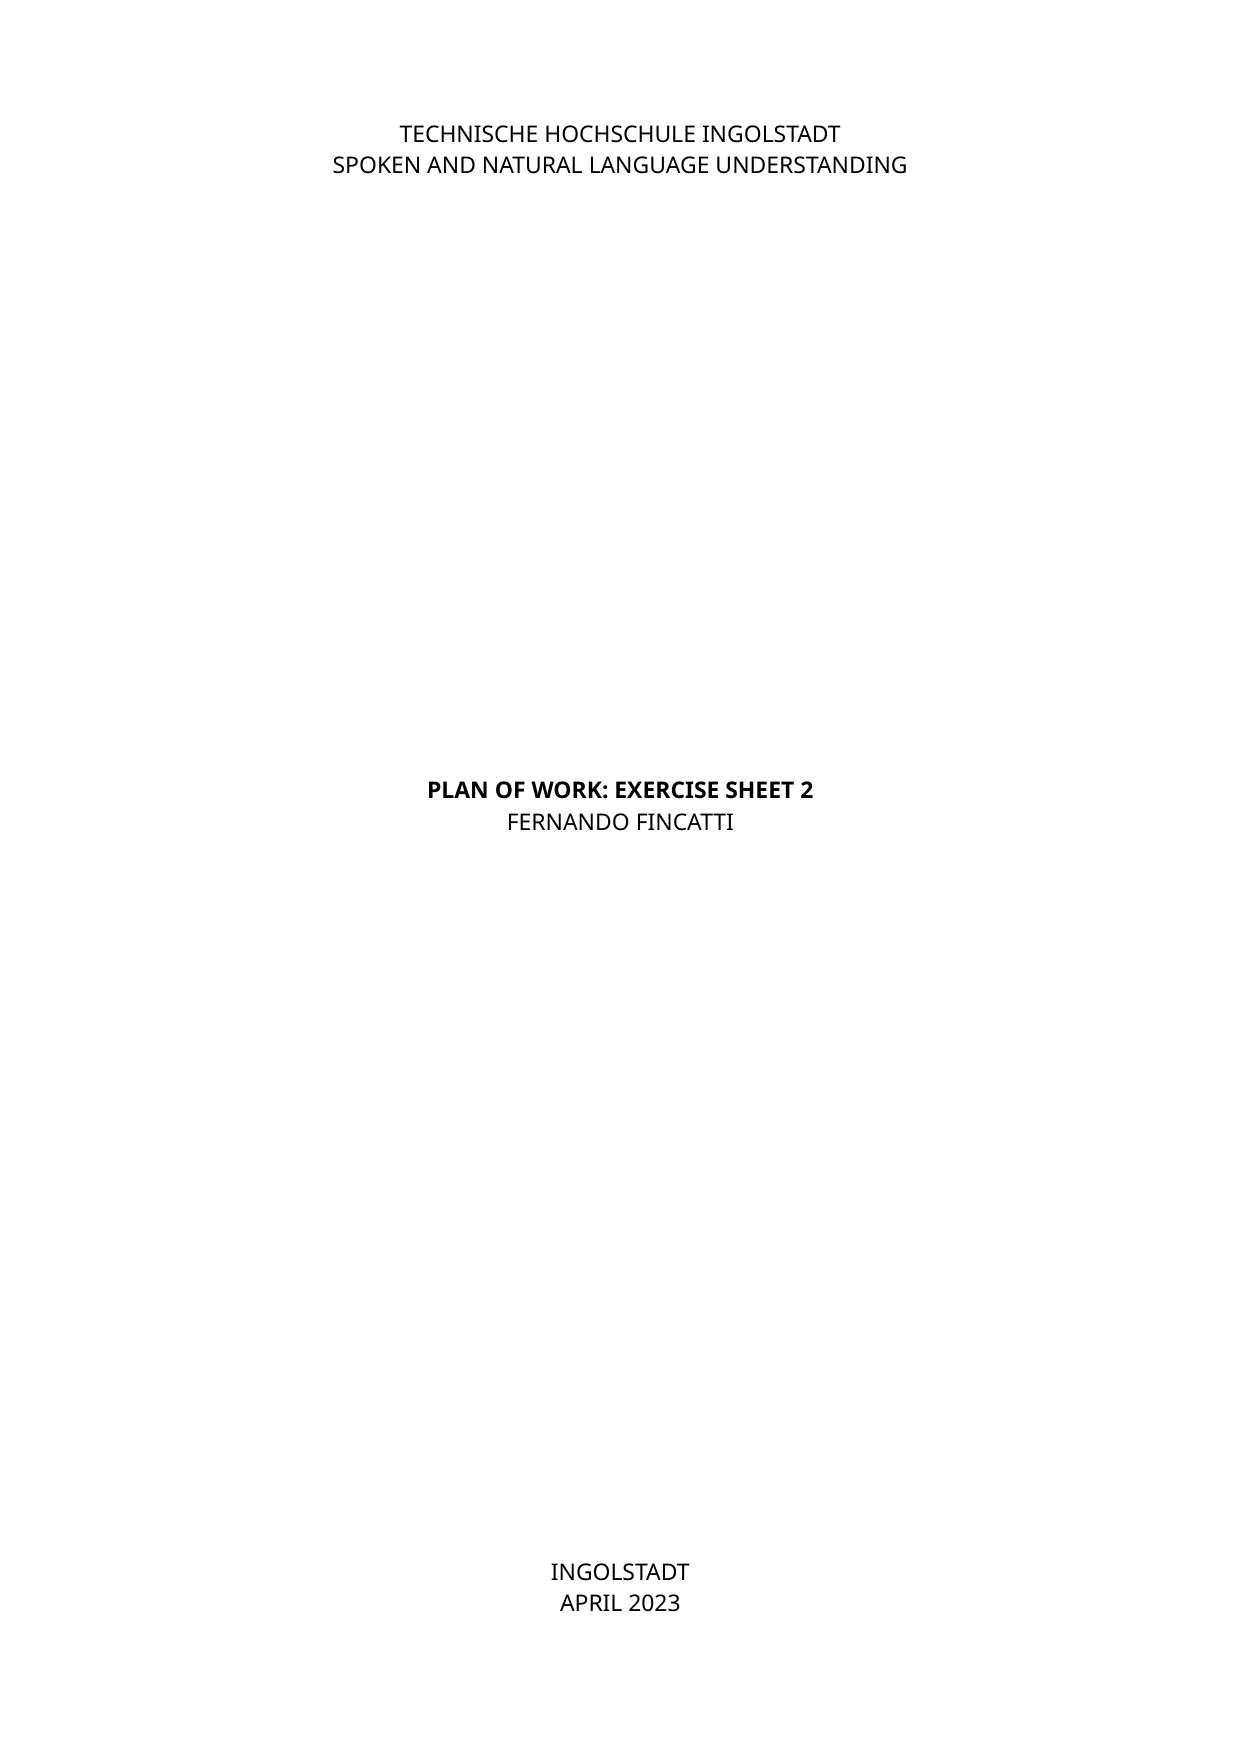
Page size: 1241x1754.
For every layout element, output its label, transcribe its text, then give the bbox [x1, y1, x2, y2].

text SPOKEN AND NATURAL LANGUAGE UNDERSTANDING [118, 149, 1122, 181]
text FERNANDO FINCATTI [118, 806, 1122, 837]
text APRIL 2023 [118, 1587, 1122, 1618]
text PLAN OF WORK: EXERCISE SHEET 2 [118, 774, 1122, 806]
text INGOLSTADT [118, 1556, 1122, 1587]
text TECHNISCHE HOCHSCHULE INGOLSTADT [118, 118, 1122, 149]
